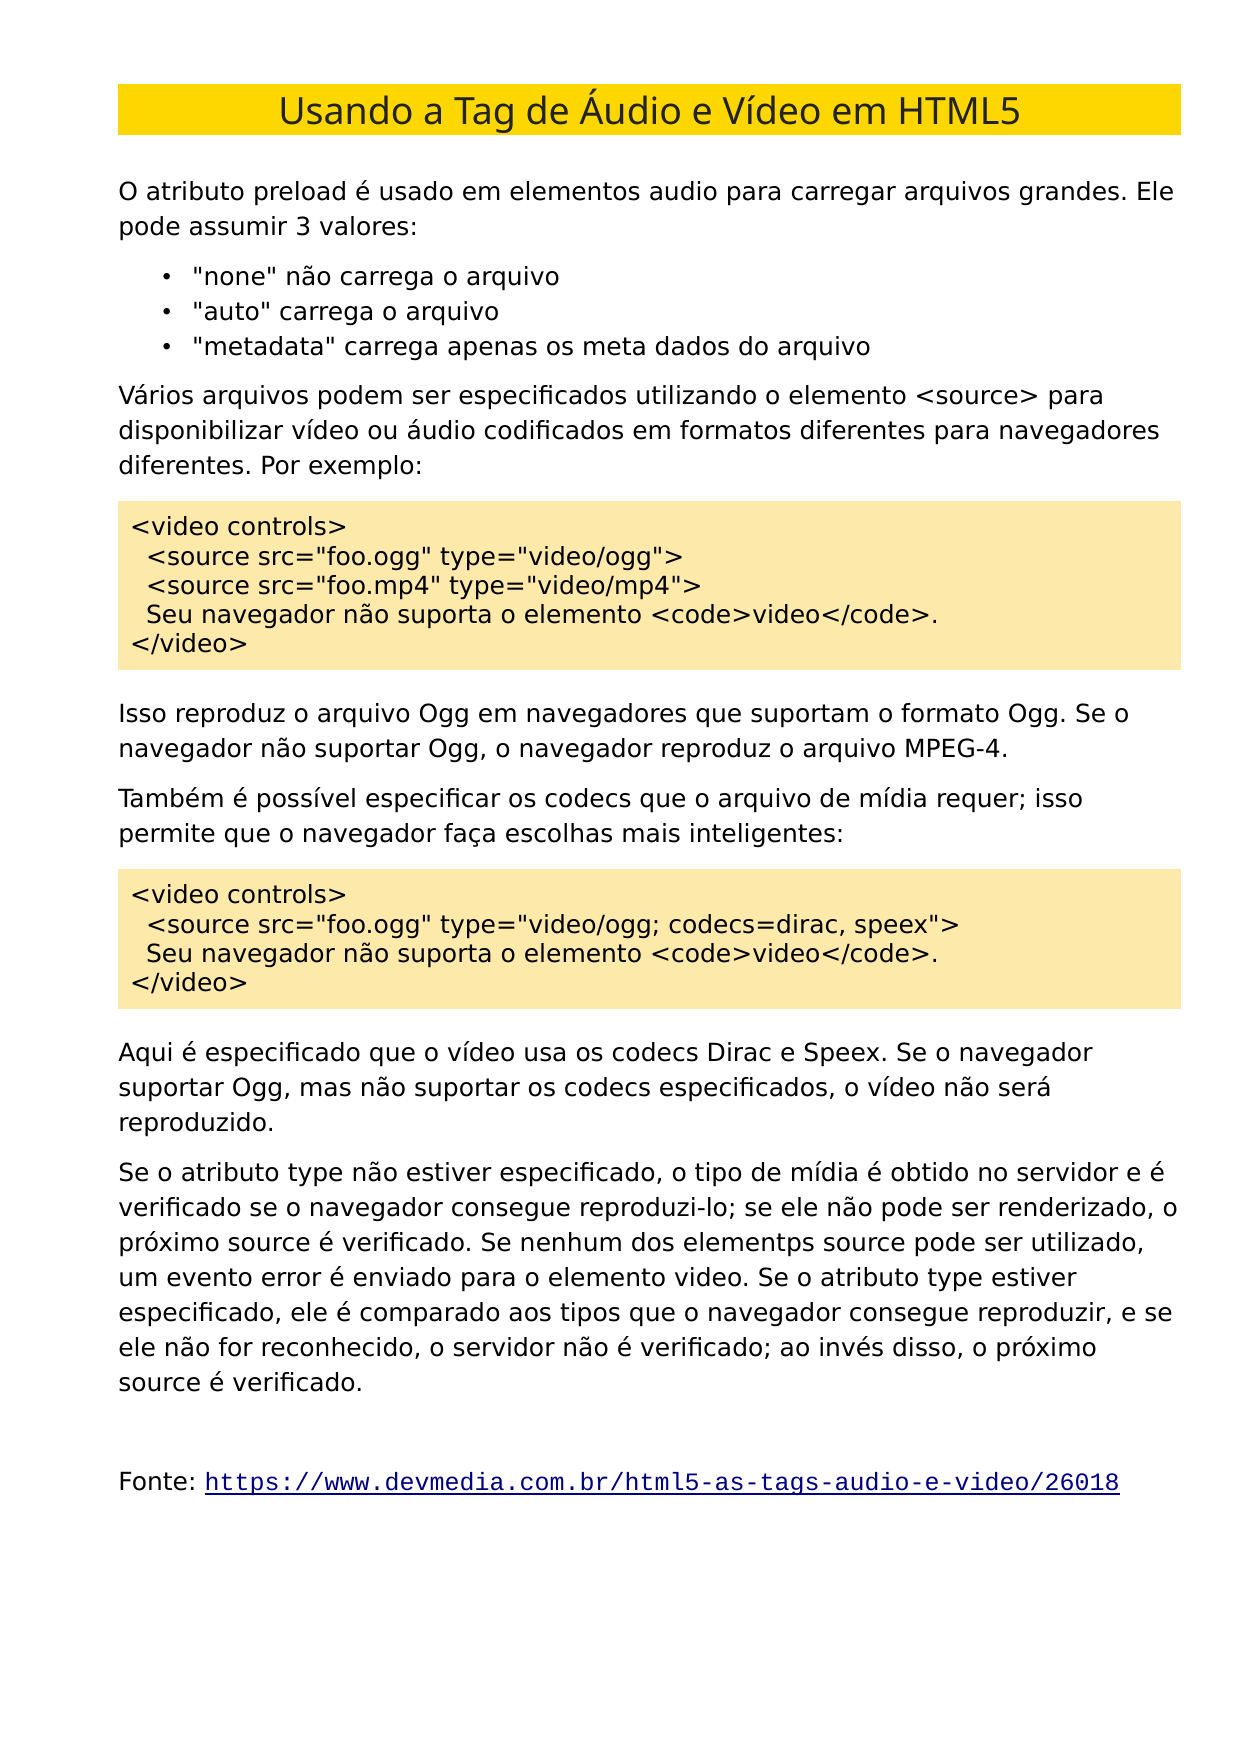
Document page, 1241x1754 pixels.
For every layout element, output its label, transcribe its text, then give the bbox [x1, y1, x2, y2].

text <source src="foo.mp4" type="video/mp4"> [118, 571, 1181, 600]
text Seu navegador não suporta o elemento <code>video</code>. [118, 939, 1181, 968]
text <source src="foo.ogg" type="video/ogg"> [118, 542, 1181, 571]
text Isso reproduz o arquivo Ogg em navegadores que suportam o formato Ogg. Se o navegador não suportar Ogg, o navegador reproduz o arquivo MPEG-4. [118, 700, 1181, 764]
text <video controls> [118, 501, 1181, 542]
list "none" não carrega o arquivo [162, 262, 1181, 291]
text Seu navegador não suporta o elemento <code>video</code>. [118, 600, 1181, 629]
text Vários arquivos podem ser especificados utilizando o elemento <source> para disponibilizar vídeo ou áudio codificados em formatos diferentes para navegadores diferentes. Por exemplo: [118, 381, 1181, 480]
text Fonte: https://www.devmedia.com.br/html5-as-tags-audio-e-video/26018 [118, 1467, 1181, 1498]
text Se o atributo type não estiver especificado, o tipo de mídia é obtido no servidor e é verificado se o navegador consegue reproduzi-lo; se ele não pode ser renderizado, o próximo source é verificado. Se nenhum dos elementps source pode ser utilizado, um evento error é enviado para o elemento video. Se o atributo type estiver especificado, ele é comparado aos tipos que o navegador consegue reproduzir, e se ele não for reconhecido, o servidor não é verificado; ao invés disso, o próximo source é verificado. [118, 1158, 1181, 1397]
text <source src="foo.ogg" type="video/ogg; codecs=dirac, speex"> [118, 910, 1181, 939]
text O atributo preload é usado em elementos audio para carregar arquivos grandes. Ele pode assumir 3 valores: [118, 177, 1181, 241]
text </video> [118, 968, 1181, 1009]
text </video> [118, 629, 1181, 670]
list "metadata" carrega apenas os meta dados do arquivo [162, 332, 1181, 361]
text Aqui é especificado que o vídeo usa os codecs Dirac e Speex. Se o navegador suportar Ogg, mas não suportar os codecs especificados, o vídeo não será reproduzido. [118, 1038, 1181, 1138]
text <video controls> [118, 869, 1181, 910]
list "auto" carrega o arquivo [162, 297, 1181, 326]
text Também é possível especificar os codecs que o arquivo de mídia requer; isso permite que o navegador faça escolhas mais inteligentes: [118, 784, 1181, 848]
